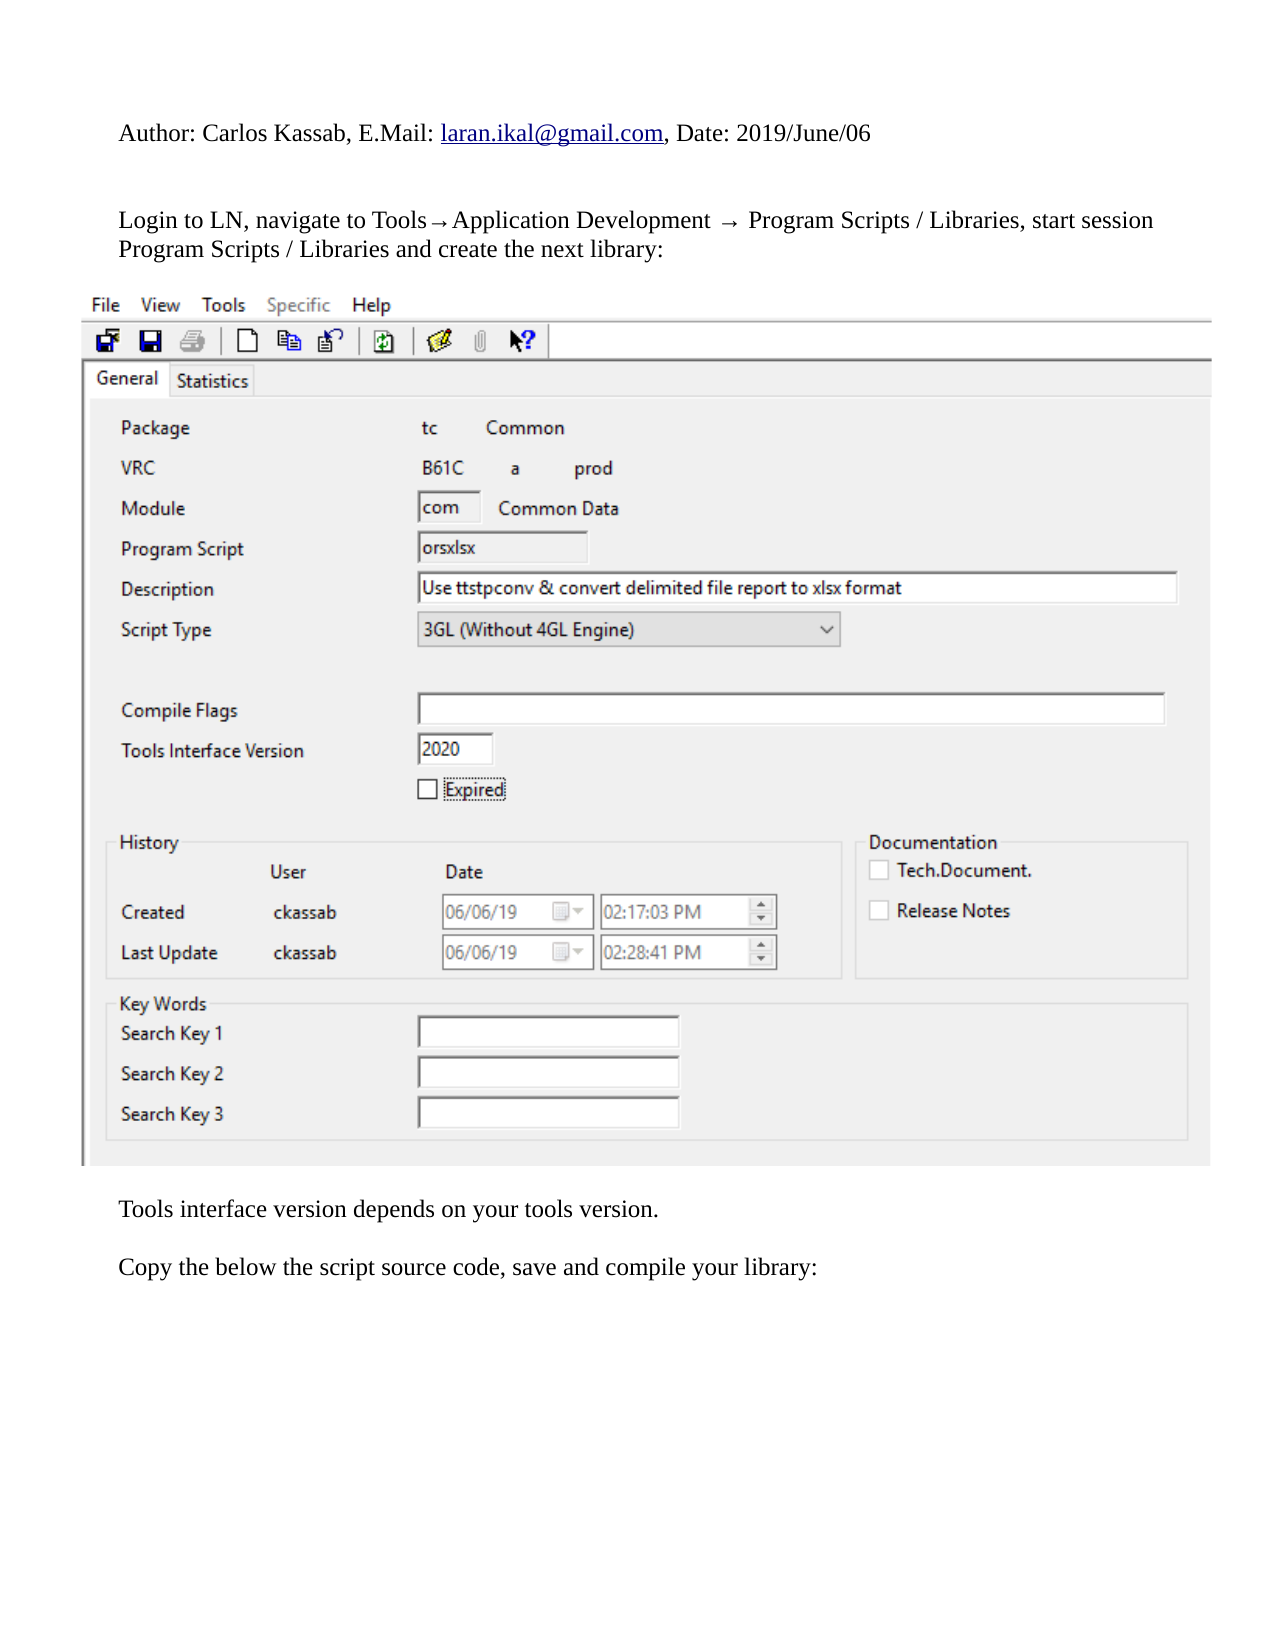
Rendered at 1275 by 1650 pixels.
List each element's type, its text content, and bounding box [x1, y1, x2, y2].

text Login to LN, navigate to Tools→Application Development → Program Scripts / Libraries, start session Program Scripts / Libraries and create the next library: [118, 205, 1157, 263]
picture [81, 288, 1212, 1166]
text Copy the below the script source code, save and compile your library: [118, 1252, 1157, 1281]
text Tools interface version depends on your tools version. [118, 1194, 1157, 1223]
